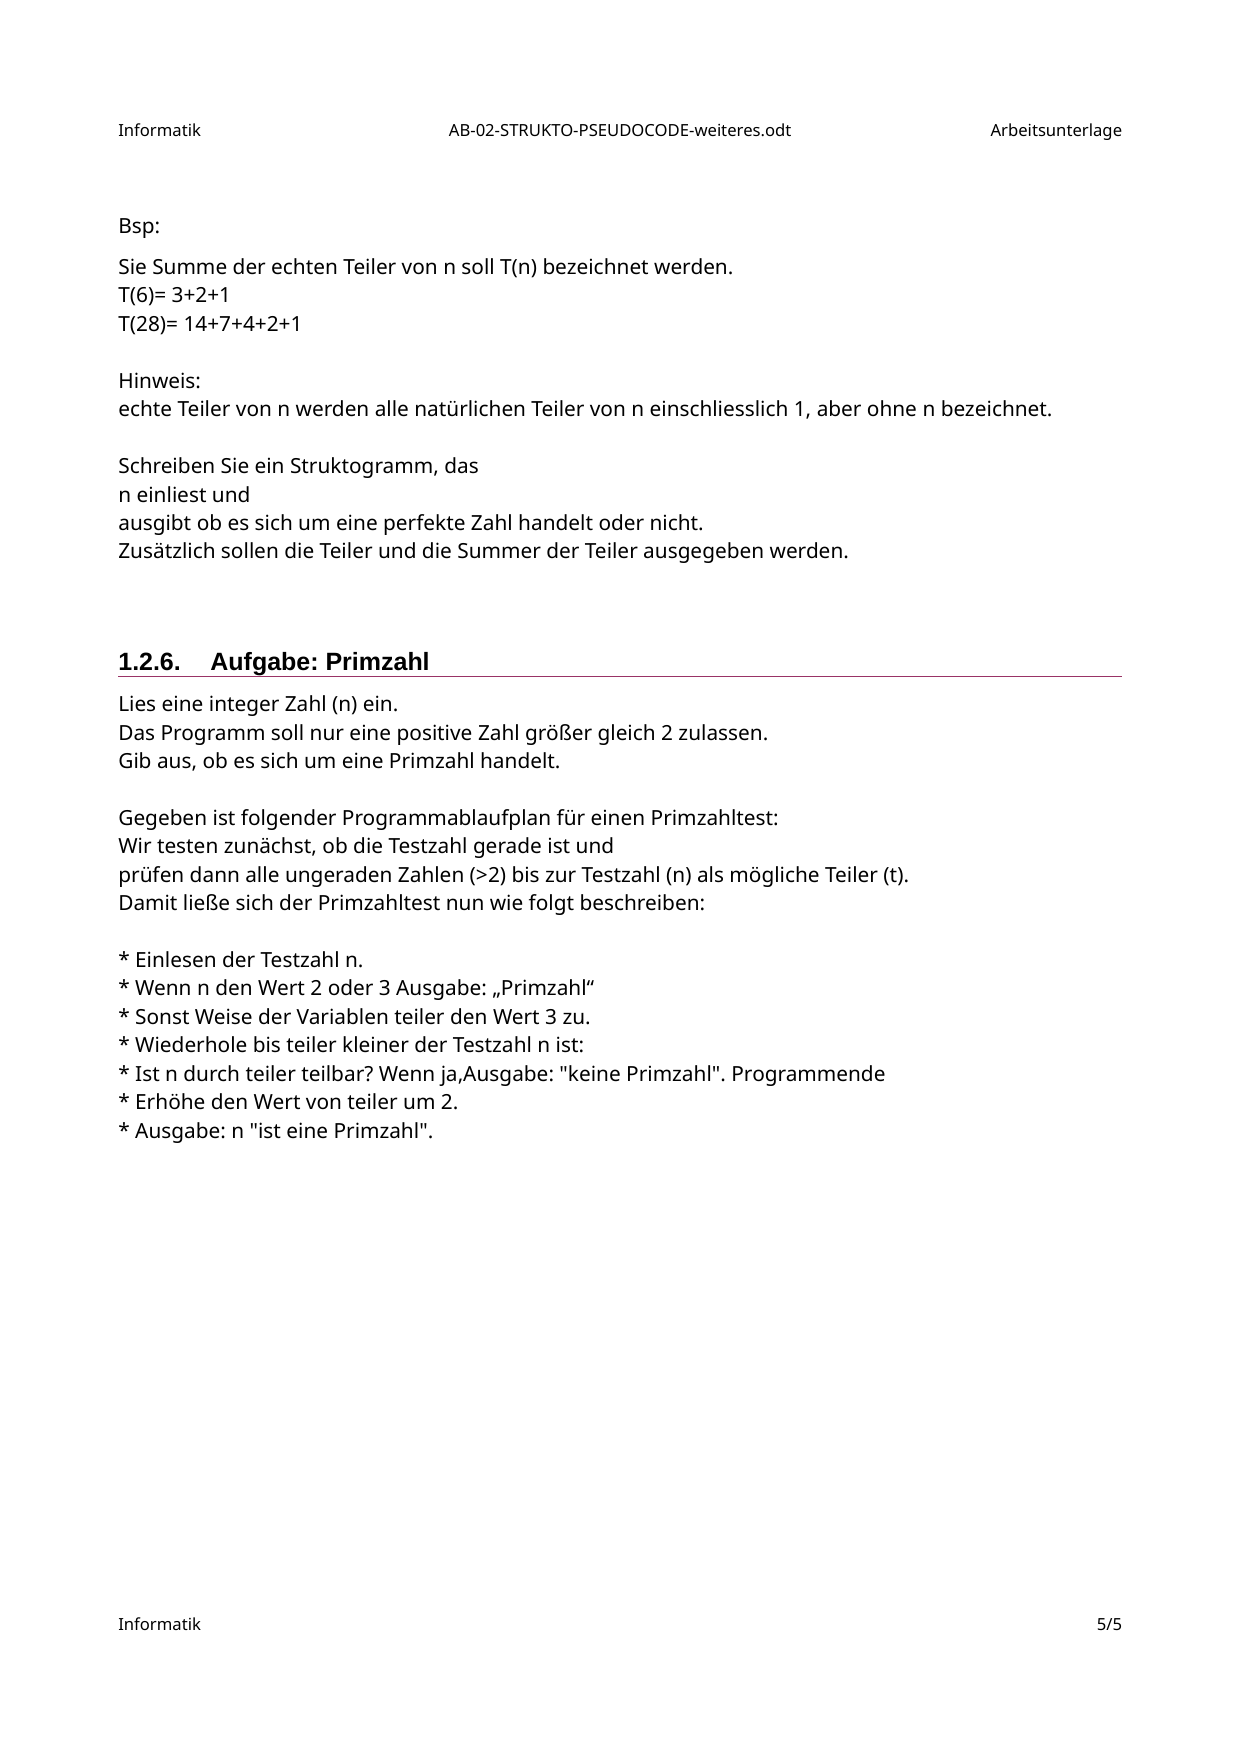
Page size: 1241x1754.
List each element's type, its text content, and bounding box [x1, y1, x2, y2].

text Lies eine integer Zahl (n) ein. [118, 689, 1122, 718]
text Das Programm soll nur eine positive Zahl größer gleich 2 zulassen. [118, 718, 1122, 746]
text * Erhöhe den Wert von teiler um 2. [118, 1087, 1122, 1116]
text * Ist n durch teiler teilbar? Wenn ja,Ausgabe: "keine Primzahl". Programmende [118, 1059, 1122, 1087]
text Gib aus, ob es sich um eine Primzahl handelt. [118, 746, 1122, 774]
text Wir testen zunächst, ob die Testzahl gerade ist und [118, 831, 1122, 860]
text echte Teiler von n werden alle natürlichen Teiler von n einschliesslich 1, aber ohne n bezeichnet. [118, 394, 1122, 423]
text Schreiben Sie ein Struktogramm, das [118, 451, 1122, 480]
text * Sonst Weise der Variablen teiler den Wert 3 zu. [118, 1002, 1122, 1030]
text Bsp: [118, 211, 1122, 240]
text prüfen dann alle ungeraden Zahlen (>2) bis zur Testzahl (n) als mögliche Teiler (t). [118, 860, 1122, 888]
text Zusätzlich sollen die Teiler und die Summer der Teiler ausgegeben werden. [118, 537, 1122, 565]
text T(28)= 14+7+4+2+1 [118, 309, 1122, 337]
subtitle Aufgabe: Primzahl [118, 647, 1122, 676]
text * Einlesen der Testzahl n. [118, 945, 1122, 973]
text * Wenn n den Wert 2 oder 3 Ausgabe: „Primzahl“ [118, 973, 1122, 1002]
text Sie Summe der echten Teiler von n soll T(n) bezeichnet werden. [118, 252, 1122, 281]
text ausgibt ob es sich um eine perfekte Zahl handelt oder nicht. [118, 508, 1122, 537]
text * Wiederhole bis teiler kleiner der Testzahl n ist: [118, 1030, 1122, 1059]
text T(6)= 3+2+1 [118, 281, 1122, 309]
text n einliest und [118, 480, 1122, 508]
text * Ausgabe: n "ist eine Primzahl". [118, 1116, 1122, 1144]
text Gegeben ist folgender Programmablaufplan für einen Primzahltest: [118, 803, 1122, 831]
text Hinweis: [118, 366, 1122, 394]
text Damit ließe sich der Primzahltest nun wie folgt beschreiben: [118, 888, 1122, 917]
